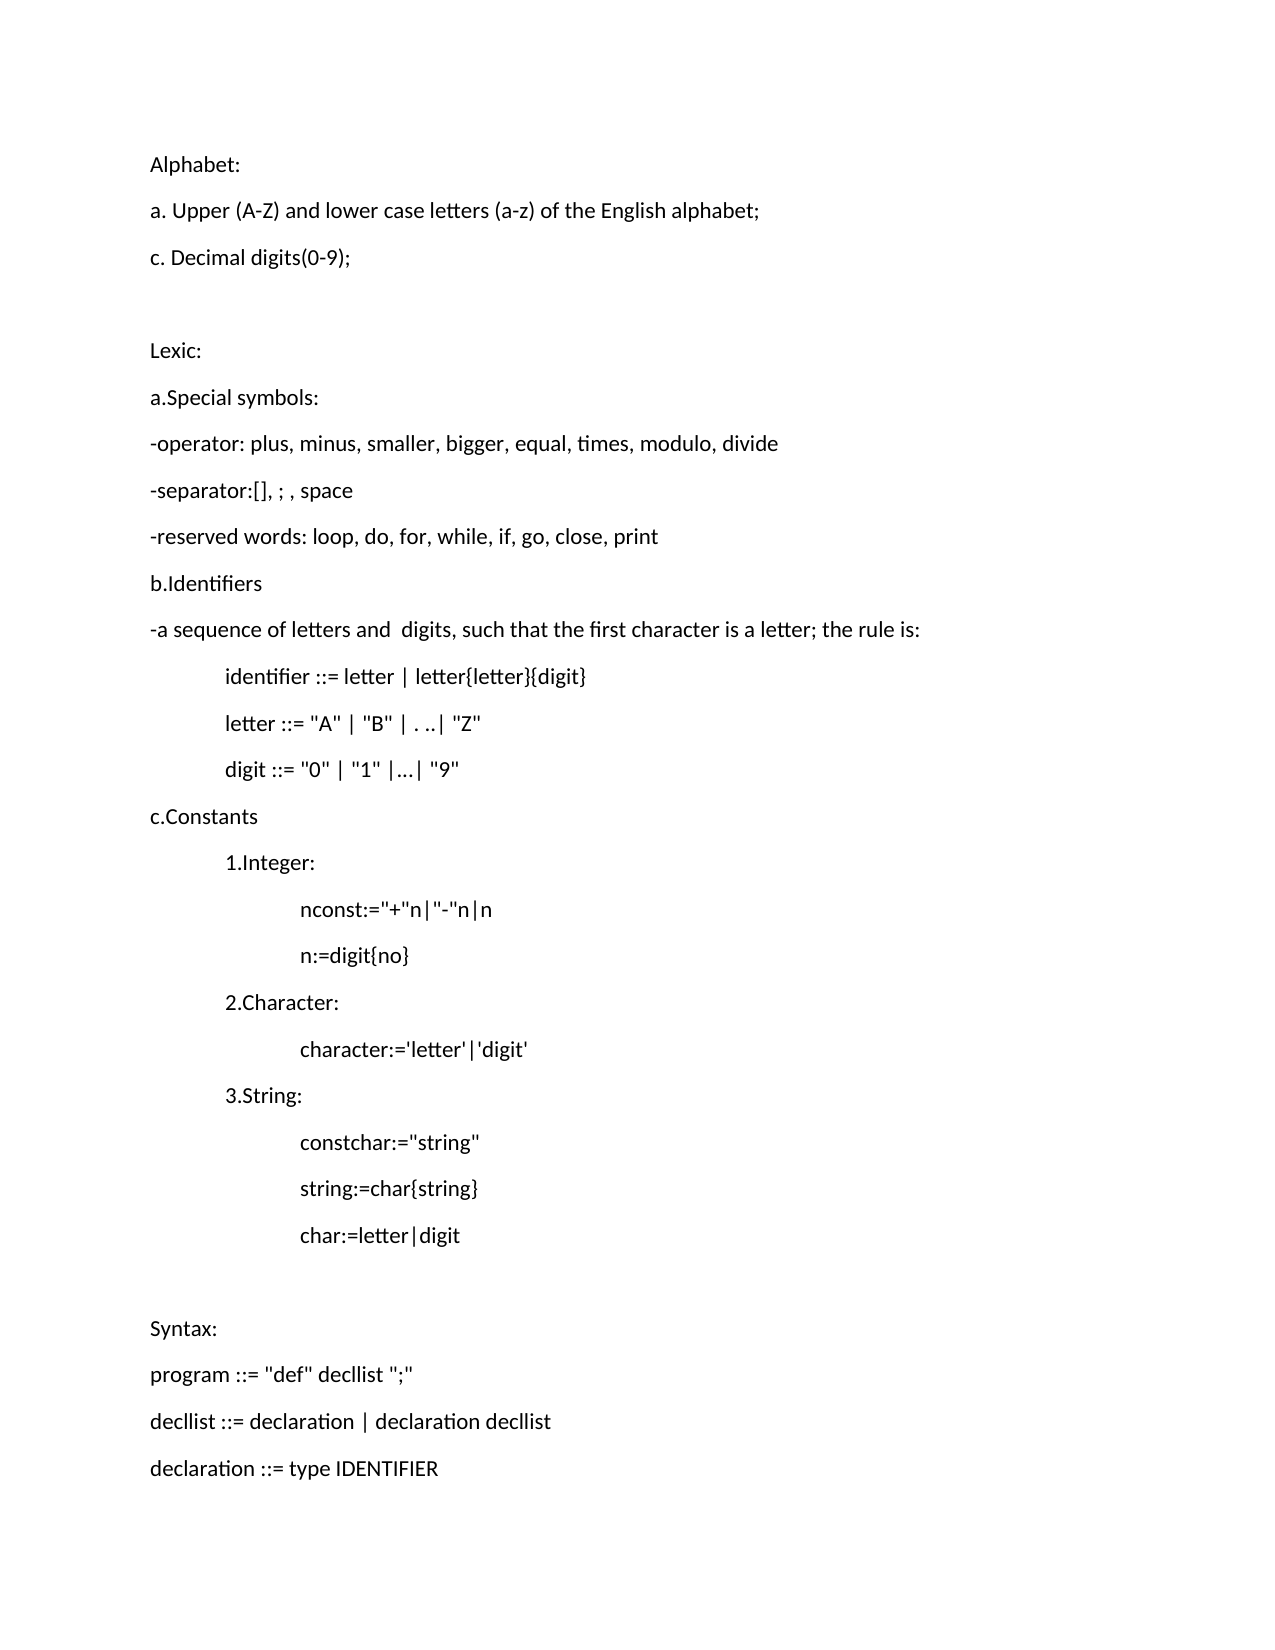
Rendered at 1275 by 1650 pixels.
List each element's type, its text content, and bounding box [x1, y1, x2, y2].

text 1.Integer: [150, 848, 1125, 876]
text -reserved words: loop, do, for, while, if, go, close, print [150, 522, 1125, 551]
text program ::= "def" decllist ";" [150, 1361, 1125, 1389]
text n:=digit{no} [150, 942, 1125, 969]
text a.Special symbols: [150, 383, 1125, 411]
text a. Upper (A-Z) and lower case letters (a-z) of the English alphabet; [150, 197, 1125, 224]
text Syntax: [150, 1314, 1125, 1342]
text identifier ::= letter | letter{letter}{digit} [150, 662, 1125, 690]
text digit ::= "0" | "1" |...| "9" [150, 755, 1125, 783]
text string:=char{string} [150, 1174, 1125, 1202]
text 3.String: [150, 1081, 1125, 1109]
text decllist ::= declaration | declaration decllist [150, 1407, 1125, 1435]
text c. Decimal digits(0-9); [150, 243, 1125, 271]
text -a sequence of letters and digits, such that the first character is a letter; the rule is: [150, 616, 1125, 644]
text declaration ::= type IDENTIFIER [150, 1454, 1125, 1482]
text 2.Character: [150, 988, 1125, 1016]
text character:='letter'|'digit' [150, 1035, 1125, 1063]
text -separator:[], ; , space [150, 476, 1125, 504]
text c.Constants [150, 802, 1125, 830]
text char:=letter|digit [150, 1221, 1125, 1249]
text letter ::= "A" | "B" | . ..| "Z" [150, 709, 1125, 737]
text nconst:="+"n|"-"n|n [150, 895, 1125, 923]
text constchar:="string" [150, 1128, 1125, 1156]
text Alphabet: [150, 150, 1125, 178]
text Lexic: [150, 336, 1125, 364]
text b.Identifiers [150, 569, 1125, 597]
text -operator: plus, minus, smaller, bigger, equal, times, modulo, divide [150, 429, 1125, 457]
